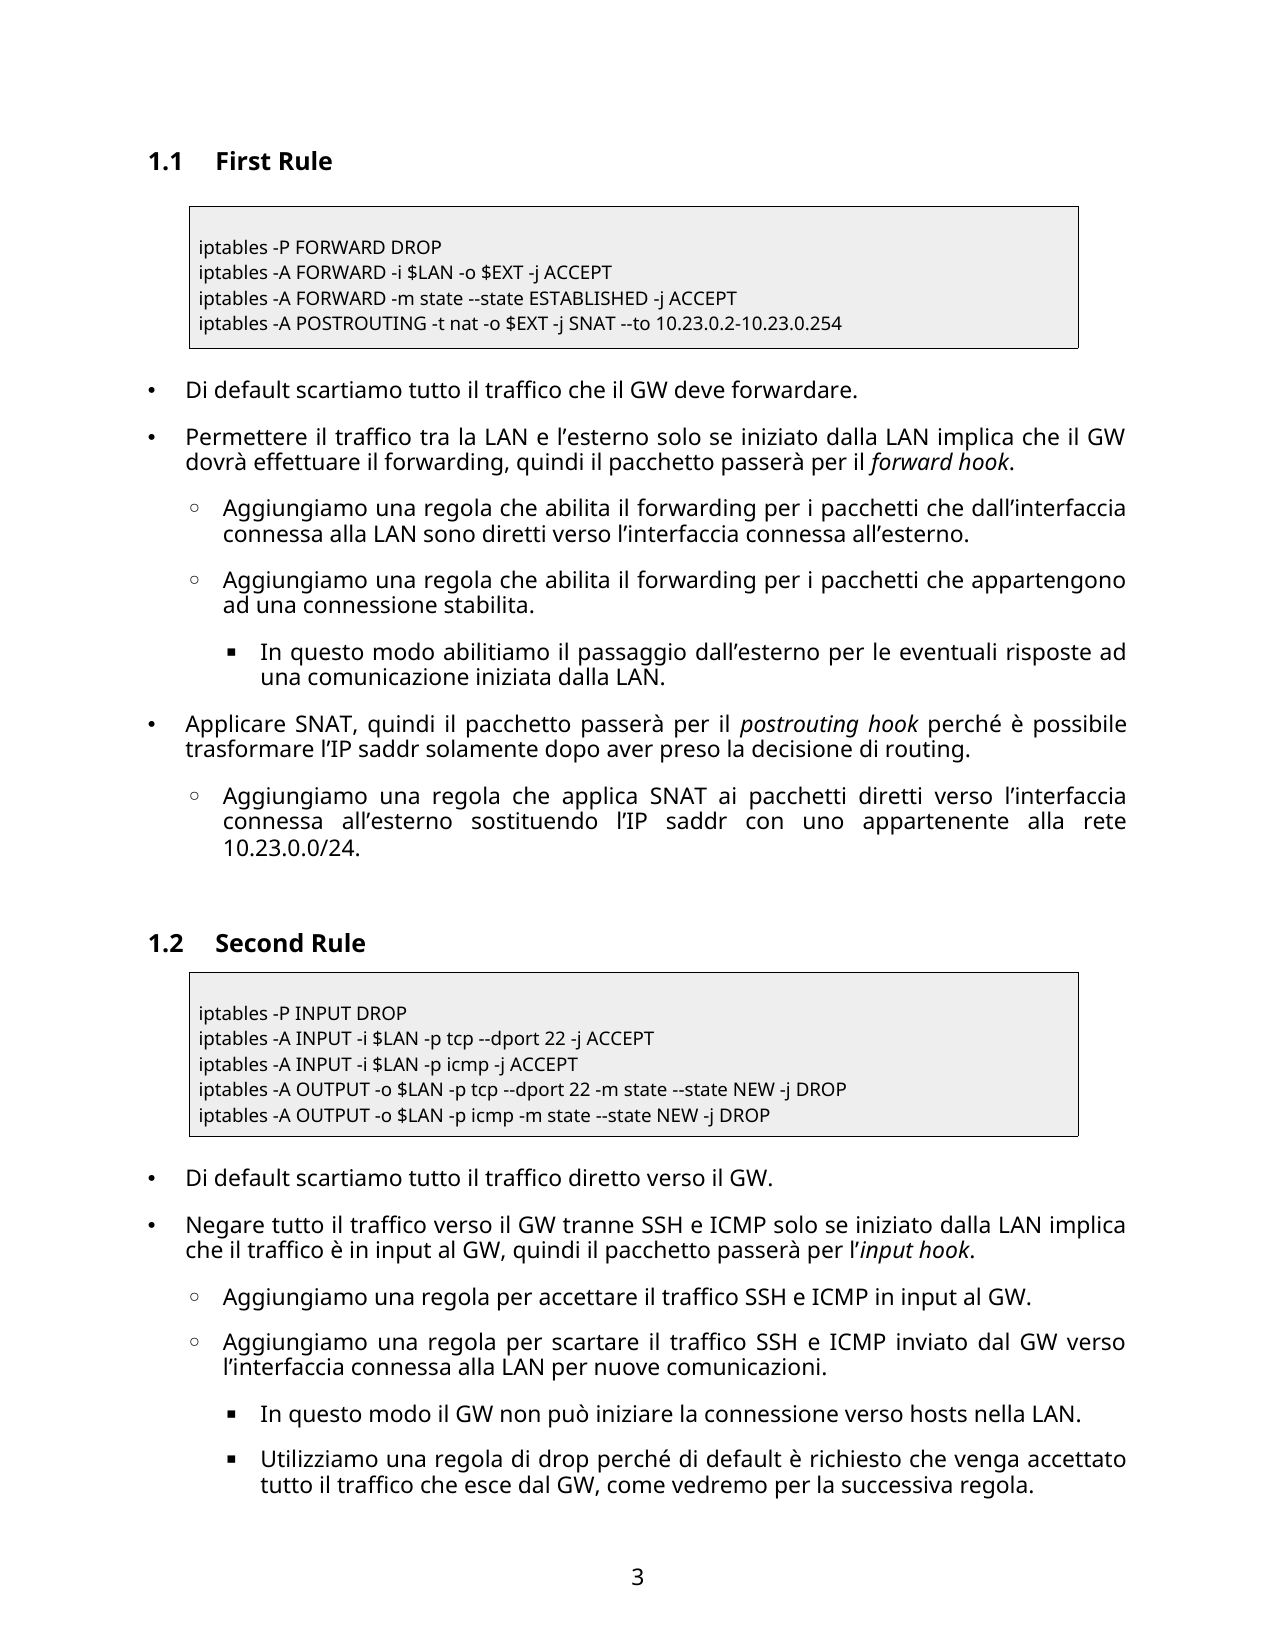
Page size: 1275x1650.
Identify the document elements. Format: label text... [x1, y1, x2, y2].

list iptables -A OUTPUT -o $LAN -p icmp -m state --state NEW -j DROP [198, 1102, 1069, 1127]
list Di default scartiamo tutto il traffico che il GW deve forwardare. [148, 195, 1127, 405]
list Aggiungiamo una regola che applica SNAT ai pacchetti diretti verso l’interfaccia connessa all’esterno sostituendo l’IP saddr con uno appartenente alla rete 10.23.0.0/24. [185, 783, 1127, 863]
list Negare tutto il traffico verso il GW tranne SSH e ICMP solo se iniziato dalla LAN implica che il traffico è in input al GW, quindi il pacchetto passerà per l’input hook. [148, 1212, 1127, 1265]
list iptables -P INPUT DROP [198, 1000, 1069, 1025]
list In questo modo abilitiamo il passaggio dall’esterno per le eventuali risposte ad una comunicazione iniziata dalla LAN. [223, 639, 1127, 692]
list Utilizziamo una regola di drop perché di default è richiesto che venga accettato tutto il traffico che esce dal GW, come vedremo per la successiva regola. [223, 1447, 1127, 1500]
list Applicare SNAT, quindi il pacchetto passerà per il postrouting hook perché è possibile trasformare l’IP saddr solamente dopo aver preso la decisione di routing. [148, 711, 1127, 764]
list iptables -A FORWARD -i $LAN -o $EXT -j ACCEPT [198, 259, 1069, 285]
subtitle First Rule [148, 148, 1127, 176]
list Permettere il traffico tra la LAN e l’esterno solo se iniziato dalla LAN implica che il GW dovrà effettuare il forwarding, quindi il pacchetto passerà per il forward hook. [148, 424, 1127, 477]
list Aggiungiamo una regola che abilita il forwarding per i pacchetti che appartengono ad una connessione stabilita. [185, 567, 1127, 621]
list Di default scartiamo tutto il traffico diretto verso il GW. [148, 977, 1127, 1193]
subtitle Second Rule [148, 929, 1127, 958]
list iptables -A INPUT -i $LAN -p tcp --dport 22 -j ACCEPT [198, 1025, 1069, 1051]
list Aggiungiamo una regola che abilita il forwarding per i pacchetti che dall’interfaccia connessa alla LAN sono diretti verso l’interfaccia connessa all’esterno. [185, 496, 1127, 549]
list iptables -P FORWARD DROP [198, 234, 1069, 259]
list iptables -A FORWARD -m state --state ESTABLISHED -j ACCEPT [198, 285, 1069, 311]
list iptables -A INPUT -i $LAN -p icmp -j ACCEPT [198, 1051, 1069, 1076]
list iptables -A POSTROUTING -t nat -o $EXT -j SNAT --to 10.23.0.2-10.23.0.254 [198, 311, 1069, 336]
list Aggiungiamo una regola per accettare il traffico SSH e ICMP in input al GW. [185, 1284, 1127, 1311]
list iptables -A OUTPUT -o $LAN -p tcp --dport 22 -m state --state NEW -j DROP [198, 1076, 1069, 1102]
list Aggiungiamo una regola per scartare il traffico SSH e ICMP inviato dal GW verso l’interfaccia connessa alla LAN per nuove comunicazioni. [185, 1329, 1127, 1383]
list In questo modo il GW non può iniziare la connessione verso hosts nella LAN. [223, 1401, 1127, 1428]
